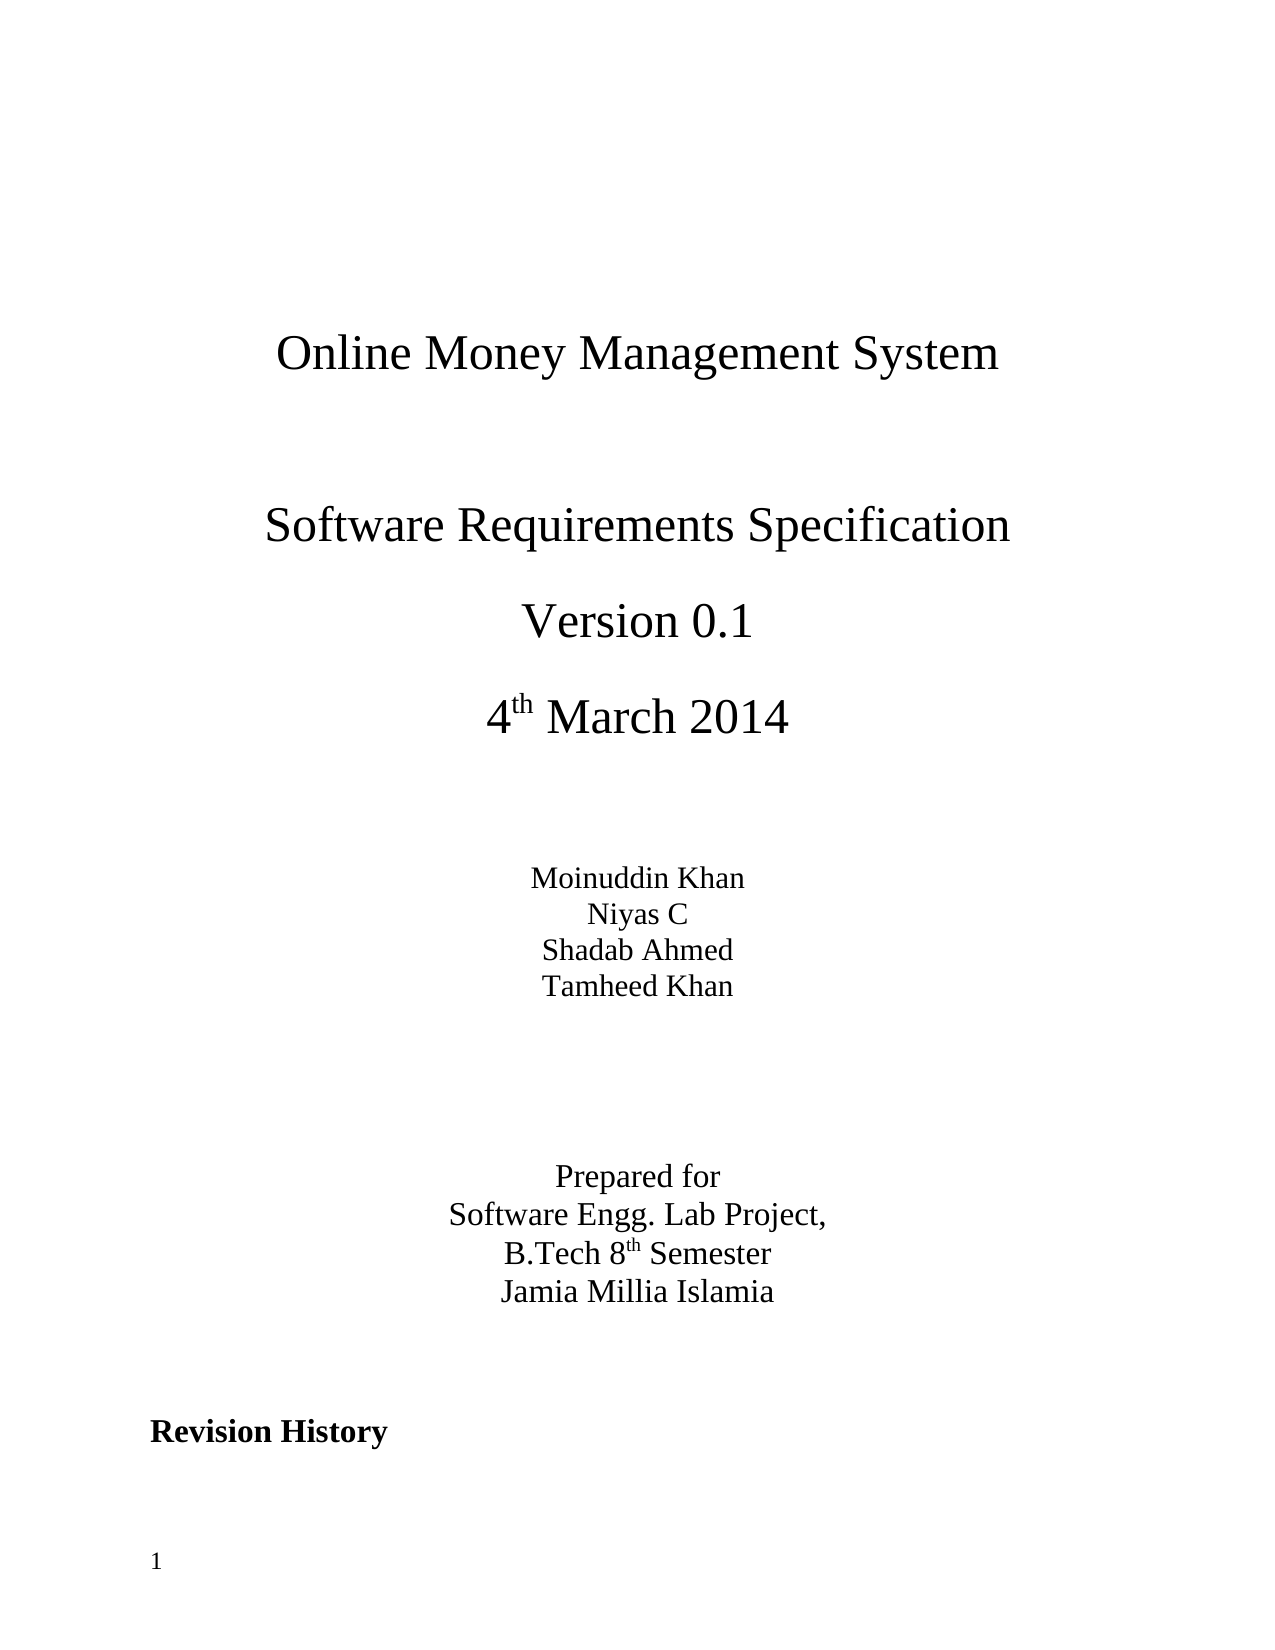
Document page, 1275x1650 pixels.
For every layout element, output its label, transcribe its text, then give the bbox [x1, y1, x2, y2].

text Software Requirements Specification [150, 495, 1125, 552]
text Moinuddin Khan [150, 859, 1125, 895]
text Online Money Management System [150, 322, 1125, 380]
text Jamia Millia Islamia [150, 1271, 1125, 1309]
text Niyas C [150, 895, 1125, 931]
subtitle Revision History [150, 1411, 1125, 1449]
text 4th March 2014 [150, 687, 1125, 744]
text Prepared for [150, 1156, 1125, 1194]
text Tamheed Khan [150, 967, 1125, 1003]
text Software Engg. Lab Project, [150, 1194, 1125, 1233]
text Shadab Ahmed [150, 931, 1125, 967]
text Version 0.1 [150, 591, 1125, 648]
text B.Tech 8th Semester [150, 1233, 1125, 1271]
